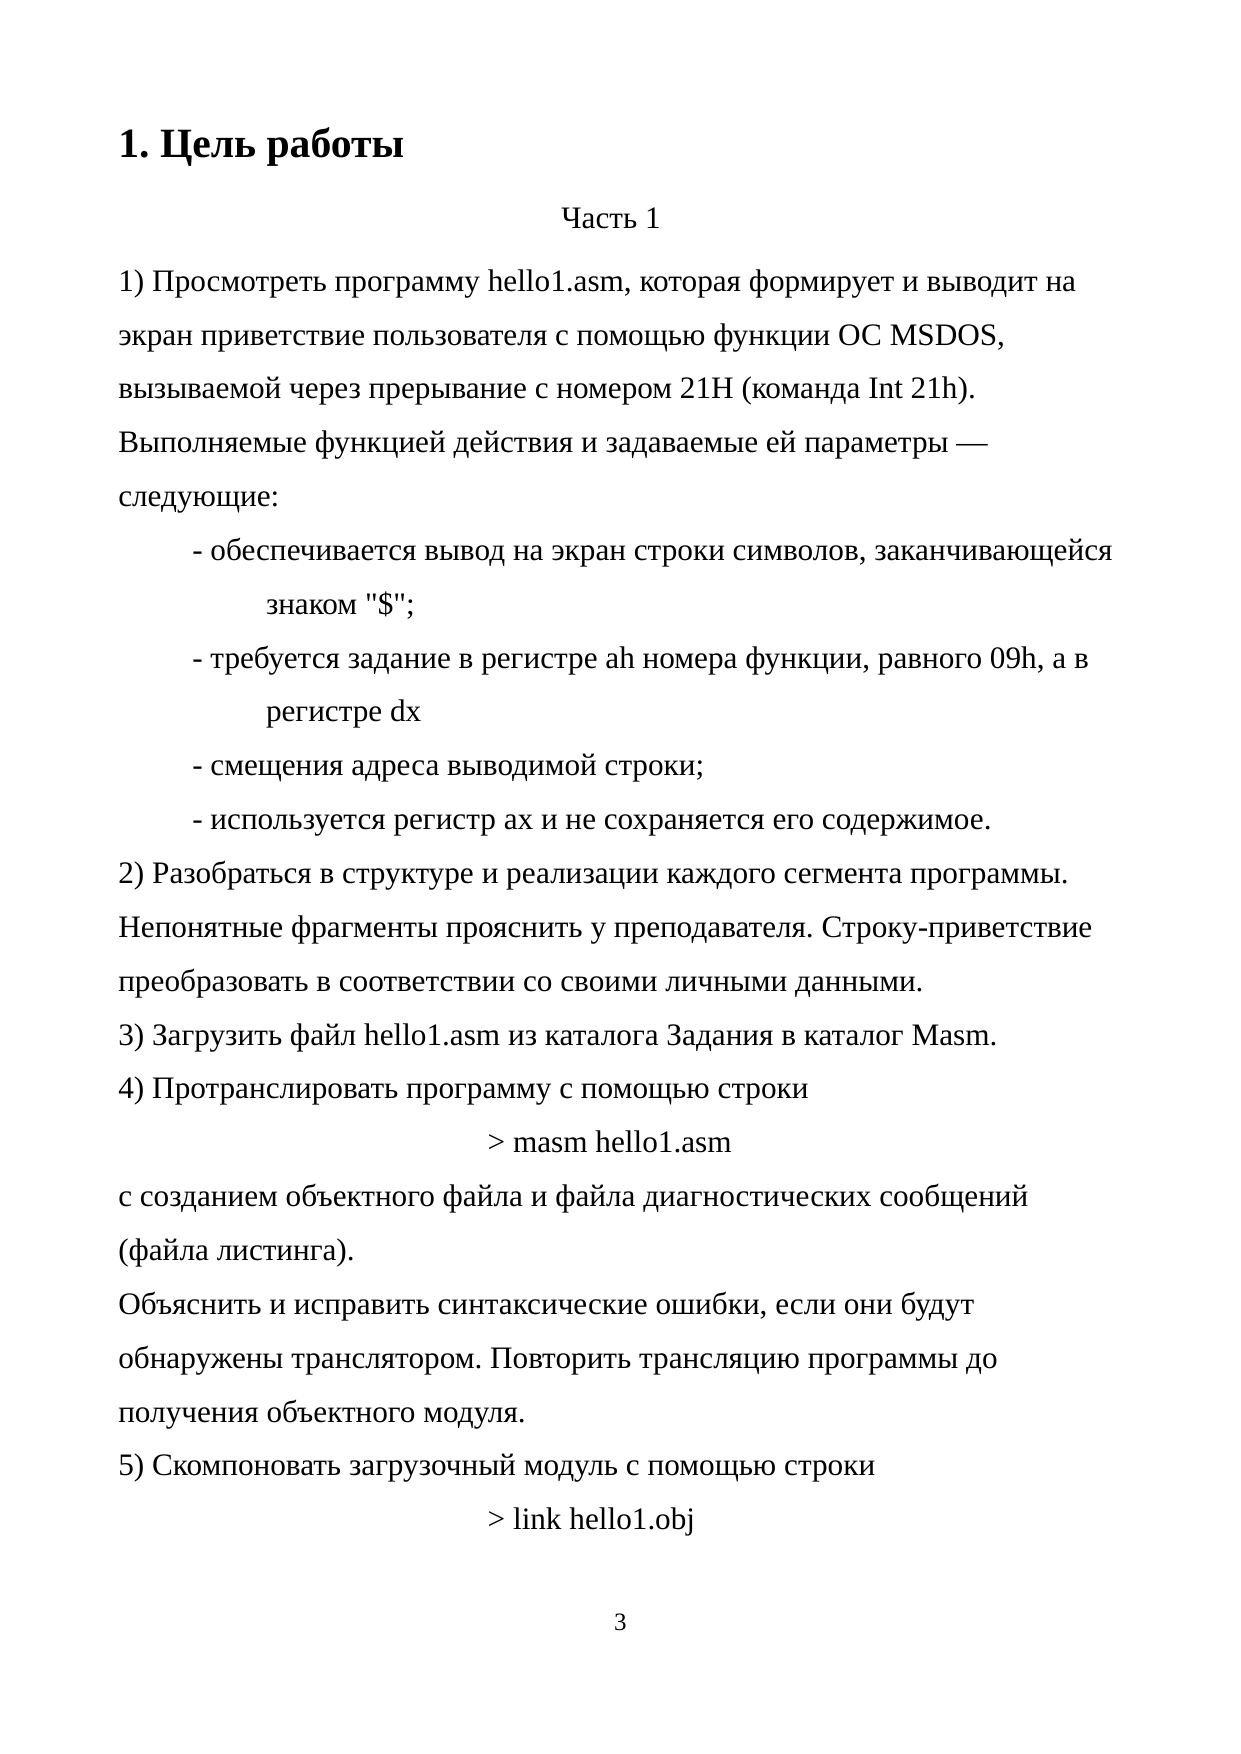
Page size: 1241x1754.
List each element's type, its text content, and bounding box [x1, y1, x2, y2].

text 2) Разобраться в структуре и реализации каждого сегмента программы. Непонятные фрагменты прояснить у преподавателя. Строку-приветствие преобразовать в соответствии со своими личными данными. [118, 854, 1122, 998]
text 3) Загрузить файл hello1.asm из каталога Задания в каталог Masm. [118, 1016, 1122, 1052]
text c созданием объектного файла и файла диагностических сообщений (файла листинга). [118, 1177, 1122, 1267]
text Часть 1 [118, 190, 1122, 238]
text Объяснить и исправить синтаксические ошибки, если они будут обнаружены транслятором. Повторить трансляцию программы до получения объектного модуля. [118, 1285, 1122, 1429]
text 1) Просмотреть программу hello1.asm, которая формирует и выводит на экран приветствие пользователя с помощью функции ОС MSDOS, вызываемой через прерывание с номером 21H (команда Int 21h). Выполняемые функцией действия и задаваемые ей параметры — следующие: [118, 262, 1122, 513]
text - обеспечивается вывод на экран строки символов, заканчивающейся знаком "$"; [118, 531, 1122, 621]
text 5) Скомпоновать загрузочный модуль с помощью строки [118, 1447, 1122, 1483]
text 1. Цель работы [118, 118, 1122, 166]
text > link hello1.obj [118, 1501, 1122, 1536]
text - используется регистр ax и не сохраняется его содержимое. [118, 800, 1122, 836]
text - смещения адреса выводимой строки; [118, 747, 1122, 782]
text 4) Протранслировать программу с помощью строки [118, 1070, 1122, 1106]
text - требуется задание в регистре ah номера функции, равного 09h, а в регистре dx [118, 639, 1122, 729]
text > masm hello1.asm [118, 1123, 1122, 1159]
